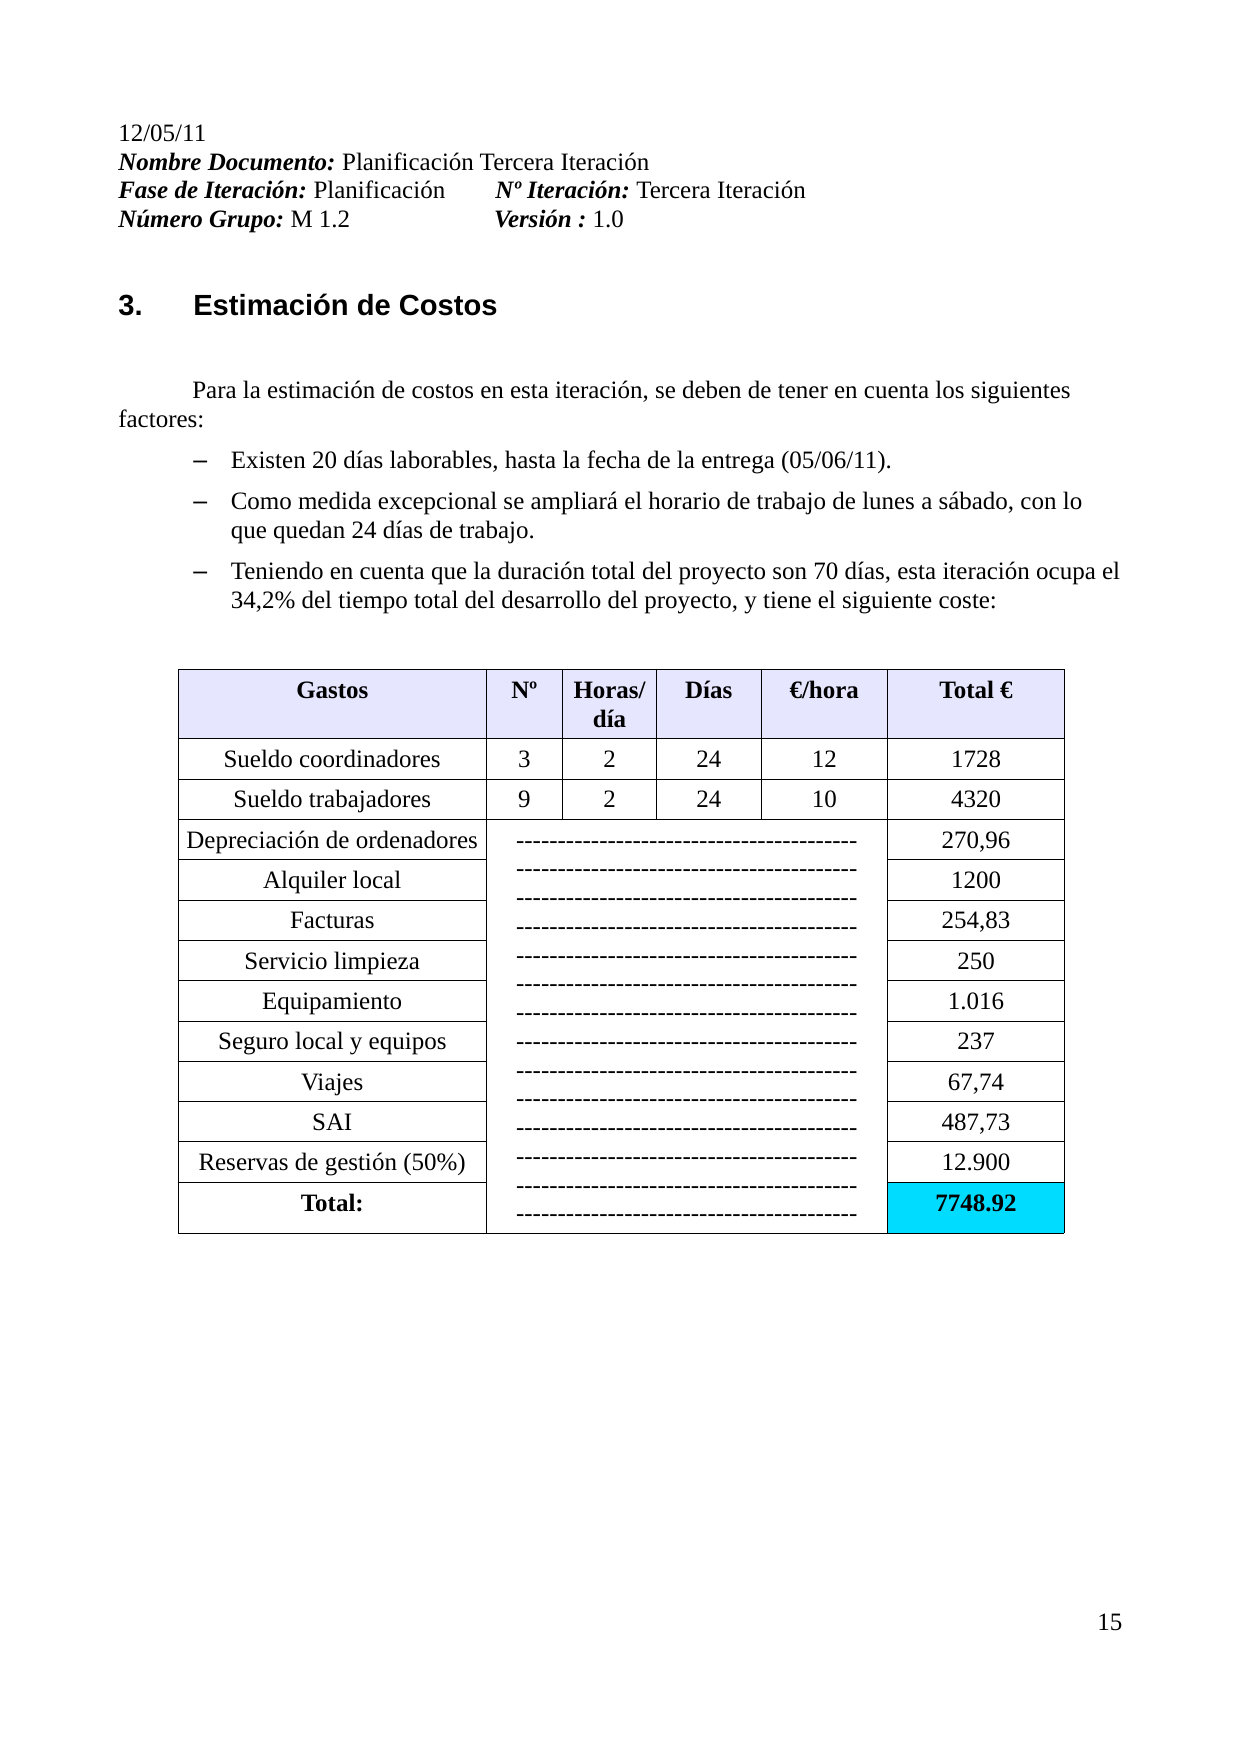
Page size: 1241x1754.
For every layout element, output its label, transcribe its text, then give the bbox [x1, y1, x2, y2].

list Existen 20 días laborables, hasta la fecha de la entrega (05/06/11). [193, 445, 1122, 474]
table_cell 24 [657, 739, 761, 779]
table_cell 2 [563, 739, 656, 779]
table_cell 12.900 [888, 1142, 1064, 1182]
table_cell SAI [179, 1102, 486, 1141]
table_cell ----------------------------------------- ----------------------------------------- ----------------------------------------- ----------------------------------------- ----------------------------------------- ----------------------------------------- ----------------------------------------- ----------------------------------------- ----------------------------------------- ----------------------------------------- ----------------------------------------- ----------------------------------------- ----------------------------------------- ----------------------------------------- [487, 820, 887, 1233]
table_cell Sueldo trabajadores [179, 780, 486, 819]
table_header €/hora [762, 670, 887, 738]
table_cell Total: [179, 1183, 486, 1233]
table_cell 2 [563, 780, 656, 819]
table_cell 22732,26 [888, 1183, 1064, 1233]
table_cell Viajes [179, 1062, 486, 1101]
table_header Total € [888, 670, 1064, 738]
subtitle Estimación de Costos [118, 288, 1122, 321]
table_cell Reservas de gestión (50%) [179, 1142, 486, 1182]
table_cell Servicio limpieza [179, 941, 486, 980]
table_cell Equipamiento [179, 981, 486, 1021]
table_cell 9 [487, 780, 562, 819]
table_cell 487,73 [888, 1102, 1064, 1141]
table_header Nº [487, 670, 562, 738]
table_cell 1200 [888, 860, 1064, 899]
table_header Días [657, 670, 761, 738]
table_cell Alquiler local [179, 860, 486, 899]
list Teniendo en cuenta que la duración total del proyecto son 70 días, esta iteración ocupa el 34,2% del tiempo total del desarrollo del proyecto, y tiene el siguiente coste: [193, 556, 1122, 614]
table_cell 4320 [888, 780, 1064, 819]
table_cell 67,74 [888, 1062, 1064, 1101]
table_cell 270,96 [888, 820, 1064, 859]
table_cell 24 [657, 780, 761, 819]
table_cell 1728 [888, 739, 1064, 779]
table_cell 237 [888, 1022, 1064, 1061]
table_cell Depreciación de ordenadores [179, 820, 486, 859]
table_header Horas/ día [563, 670, 656, 738]
table_cell 254,83 [888, 901, 1064, 940]
table_cell 1.016 [888, 981, 1064, 1021]
table_cell 10 [762, 780, 887, 819]
table_header Gastos [179, 670, 486, 738]
table_cell 12 [762, 739, 887, 779]
table_cell Seguro local y equipos [179, 1022, 486, 1061]
text Para la estimación de costos en esta iteración, se deben de tener en cuenta los siguientes factores: [118, 375, 1122, 432]
table_cell 250 [888, 941, 1064, 980]
table_cell Facturas [179, 901, 486, 940]
table_cell 3 [487, 739, 562, 779]
list Como medida excepcional se ampliará el horario de trabajo de lunes a sábado, con lo que quedan 24 días de trabajo. [193, 486, 1122, 544]
table_cell Sueldo coordinadores [179, 739, 486, 779]
